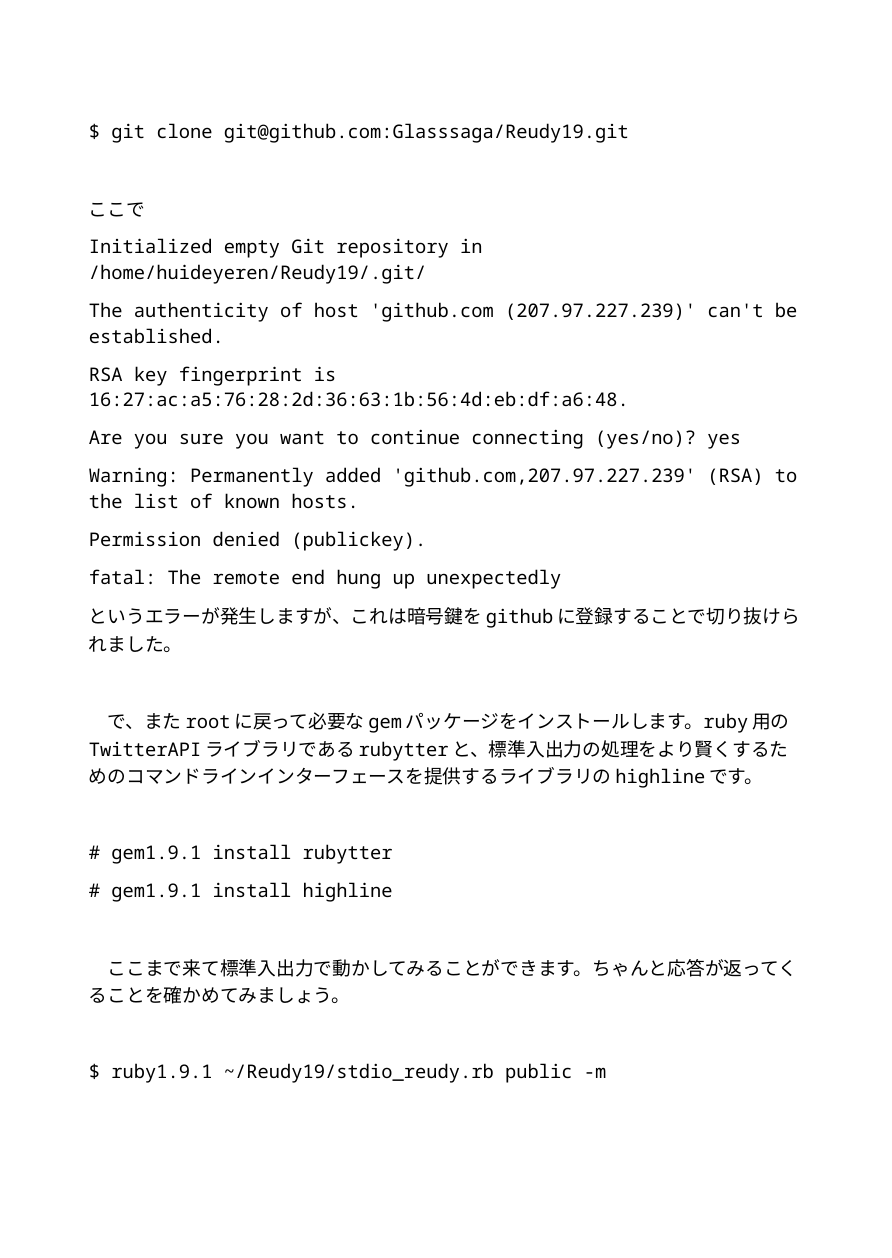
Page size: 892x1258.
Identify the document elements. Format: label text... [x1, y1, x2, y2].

text Initialized empty Git repository in /home/huideyeren/Reudy19/.git/ [88, 234, 803, 285]
text ここまで来て標準入出力で動かしてみることができます。ちゃんと応答が返ってくることを確かめてみましょう。 [88, 953, 803, 1007]
text # gem1.9.1 install highline [88, 877, 803, 903]
text # gem1.9.1 install rubytter [88, 839, 803, 864]
text $ git clone git@github.com:Glasssaga/Reudy19.git [88, 118, 803, 144]
text fatal: The remote end hung up unexpectedly [88, 564, 803, 589]
text Are you sure you want to continue connecting (yes/no)? yes [88, 424, 803, 450]
text RSA key fingerprint is 16:27:ac:a5:76:28:2d:36:63:1b:56:4d:eb:df:a6:48. [88, 361, 803, 412]
text というエラーが発生しますが、これは暗号鍵をgithubに登録することで切り抜けられました。 [88, 602, 803, 656]
text ここで [88, 194, 803, 221]
text で、またrootに戻って必要なgemパッケージをインストールします。ruby用のTwitterAPIライブラリであるrubytterと、標準入出力の処理をより賢くするためのコマンドラインインターフェースを提供するライブラリのhighlineです。 [88, 707, 803, 788]
text Warning: Permanently added 'github.com,207.97.227.239' (RSA) to the list of known hosts. [88, 462, 803, 513]
text Permission denied (publickey). [88, 526, 803, 552]
text The authenticity of host 'github.com (207.97.227.239)' can't be established. [88, 297, 803, 348]
text $ ruby1.9.1 ~/Reudy19/stdio_reudy.rb public -m [88, 1058, 803, 1083]
